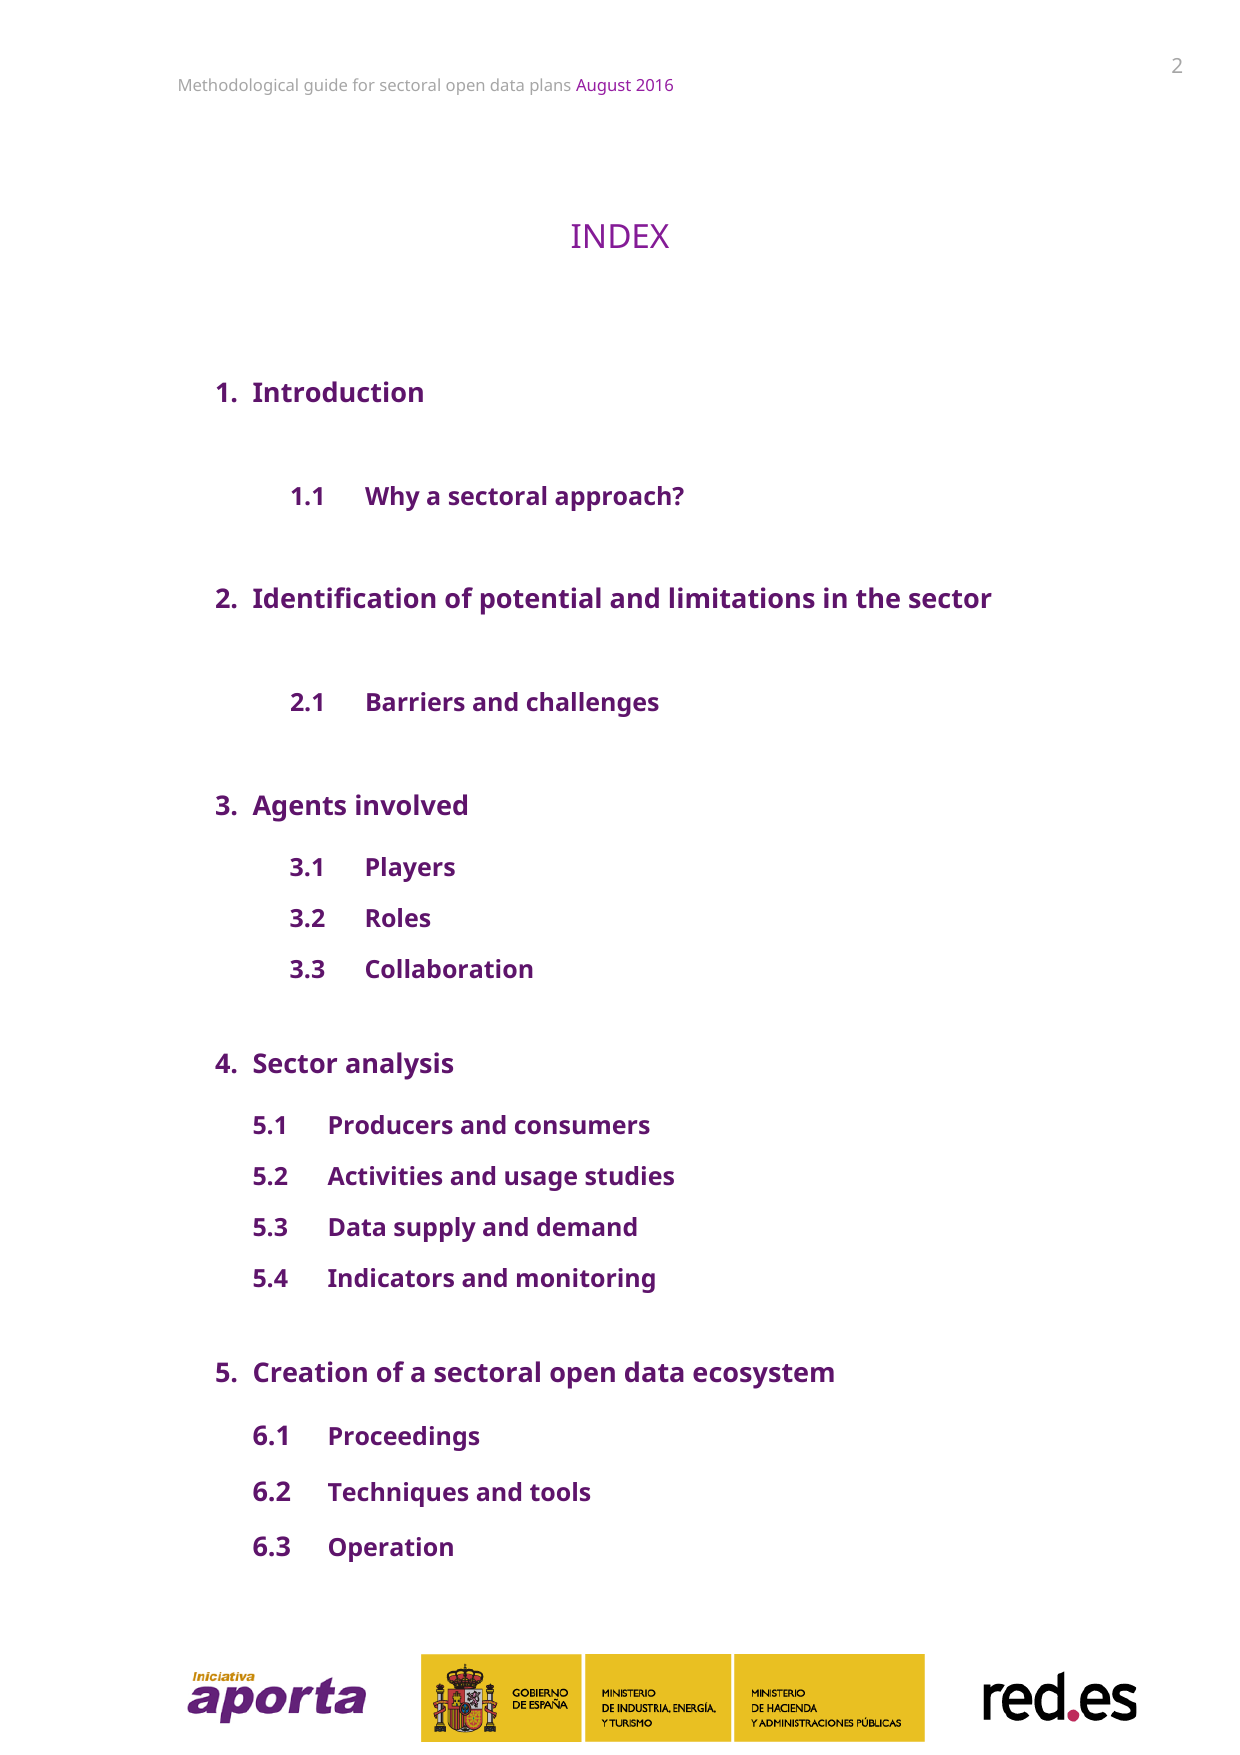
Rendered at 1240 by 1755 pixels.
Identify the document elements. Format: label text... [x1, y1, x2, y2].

list Sector analysis [215, 1044, 1062, 1081]
subtitle INDEX [177, 212, 1062, 258]
list Proceedings [252, 1417, 858, 1454]
list Operation [252, 1527, 752, 1564]
list Creation of a sectoral open data ecosystem [215, 1353, 920, 1390]
list Agents involved [215, 786, 1062, 823]
list Roles [289, 901, 1062, 935]
list Techniques and tools [252, 1472, 805, 1509]
list Introduction [215, 373, 1062, 410]
list Players [289, 850, 1062, 884]
list Activities and usage studies [252, 1159, 1062, 1193]
list Identification of potential and limitations in the sector [215, 580, 1062, 617]
list Collaboration [289, 952, 1062, 986]
list Indicators and monitoring [252, 1261, 1008, 1295]
list Why a sectoral approach? [290, 478, 1062, 512]
list Producers and consumers [252, 1108, 1062, 1142]
list Data supply and demand [252, 1210, 1057, 1244]
list Barriers and challenges [290, 685, 1062, 719]
